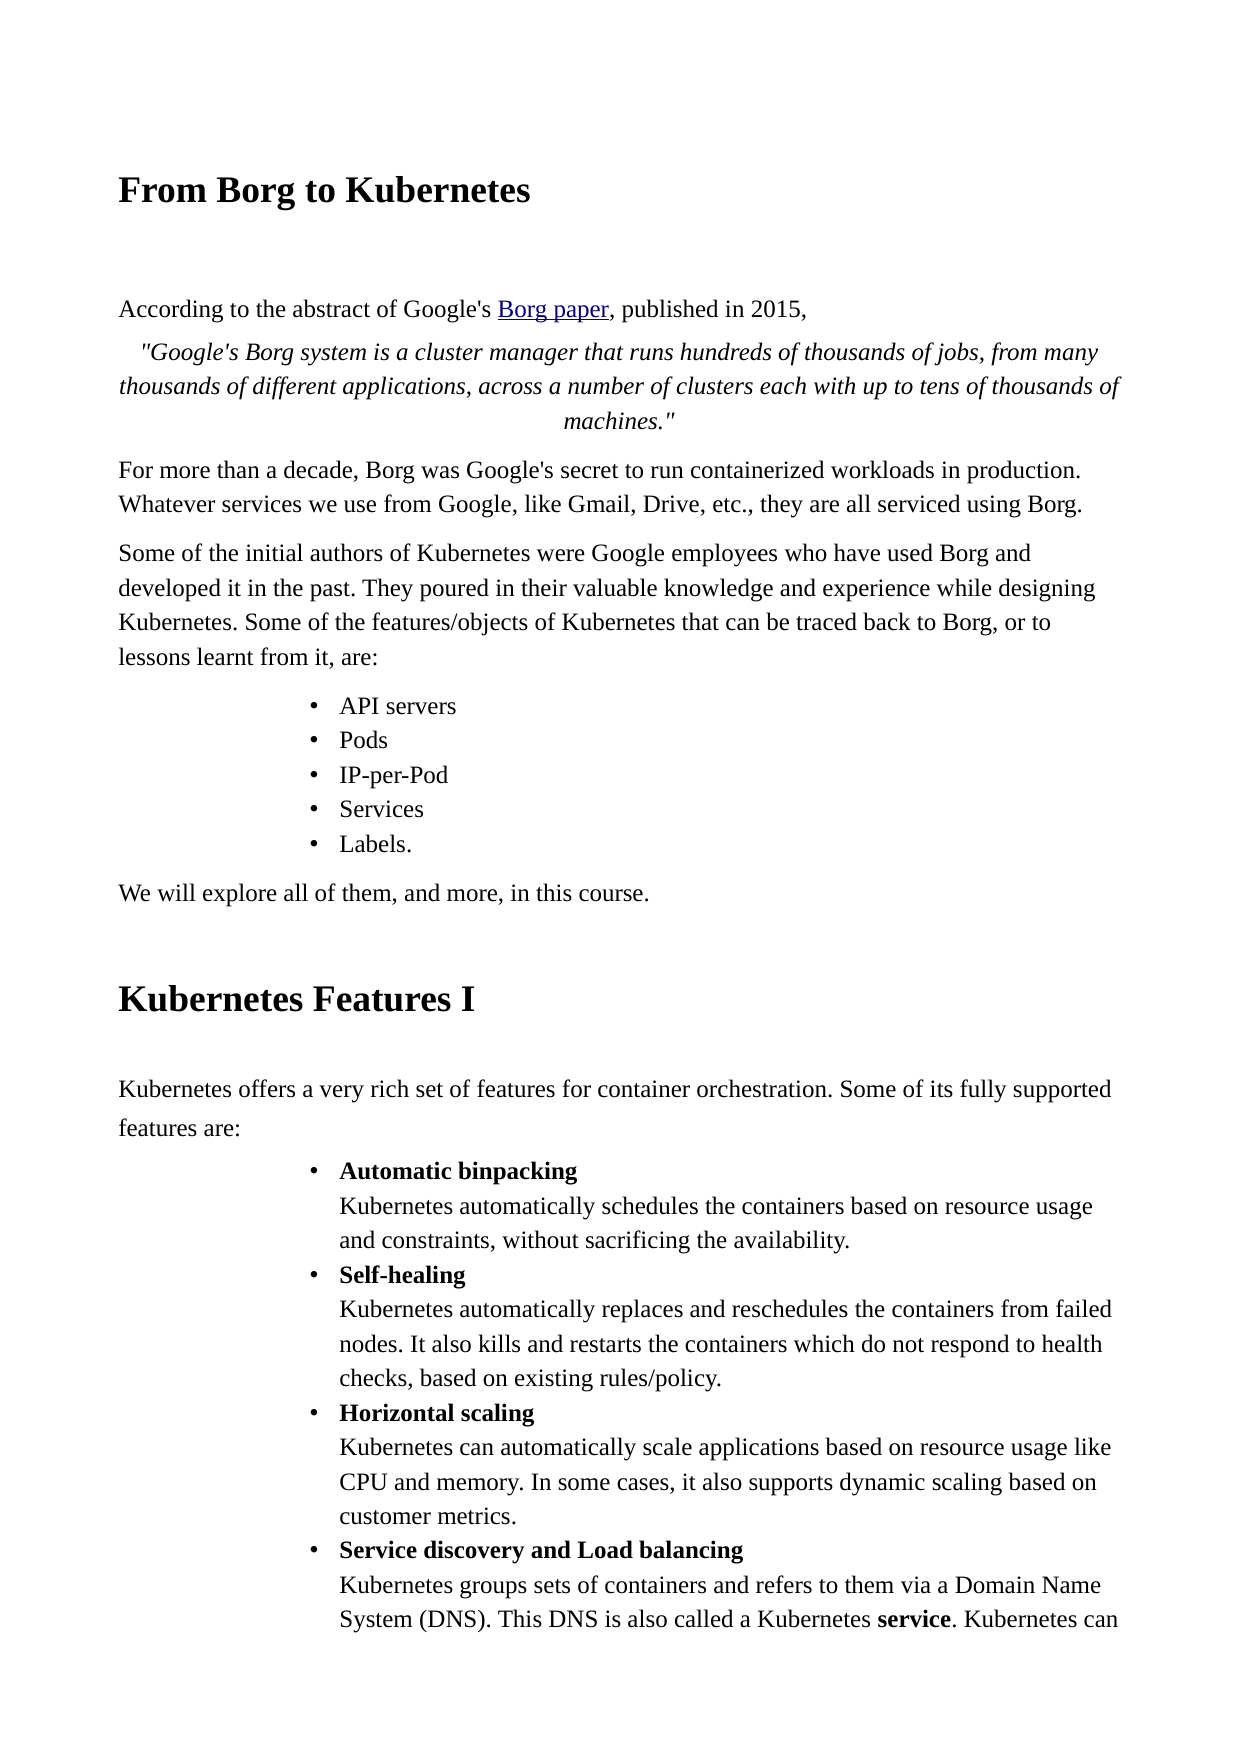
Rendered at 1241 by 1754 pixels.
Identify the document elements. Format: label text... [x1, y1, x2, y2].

text "Google's Borg system is a cluster manager that runs hundreds of thousands of jobs, from many thousands of different applications, across a number of clusters each with up to tens of thousands of machines." [118, 337, 1122, 435]
list Labels. [309, 829, 1122, 858]
list Pods [309, 726, 1122, 754]
text We will explore all of them, and more, in this course. [118, 878, 1122, 907]
text Some of the initial authors of Kubernetes were Google employees who have used Borg and developed it in the past. They poured in their valuable knowledge and experience while designing Kubernetes. Some of the features/objects of Kubernetes that can be traced back to Borg, or to lessons learnt from it, are: [118, 538, 1122, 671]
subtitle Kubernetes Features I [118, 977, 1122, 1020]
subtitle From Borg to Kubernetes [118, 168, 1122, 211]
list Services [309, 794, 1122, 823]
list Self-healing Kubernetes automatically replaces and reschedules the containers from failed nodes. It also kills and restarts the containers which do not respond to health checks, based on existing rules/policy. [309, 1260, 1122, 1392]
list API servers [309, 691, 1122, 720]
text For more than a decade, Borg was Google's secret to run containerized workloads in production. Whatever services we use from Google, like Gmail, Drive, etc., they are all serviced using Borg. [118, 455, 1122, 518]
text Kubernetes offers a very rich set of features for container orchestration. Some of its fully supported features are: [118, 1063, 1122, 1142]
text According to the abstract of Google's Borg paper, published in 2015, [118, 283, 1122, 322]
list Horizontal scaling Kubernetes can automatically scale applications based on resource usage like CPU and memory. In some cases, it also supports dynamic scaling based on customer metrics. [309, 1398, 1122, 1530]
list Automatic binpacking Kubernetes automatically schedules the containers based on resource usage and constraints, without sacrificing the availability. [309, 1156, 1122, 1254]
list IP-per-Pod [309, 760, 1122, 789]
list Service discovery and Load balancing Kubernetes groups sets of containers and refers to them via a Domain Name System (DNS). This DNS is also called a Kubernetes service. Kubernetes can [309, 1536, 1122, 1633]
